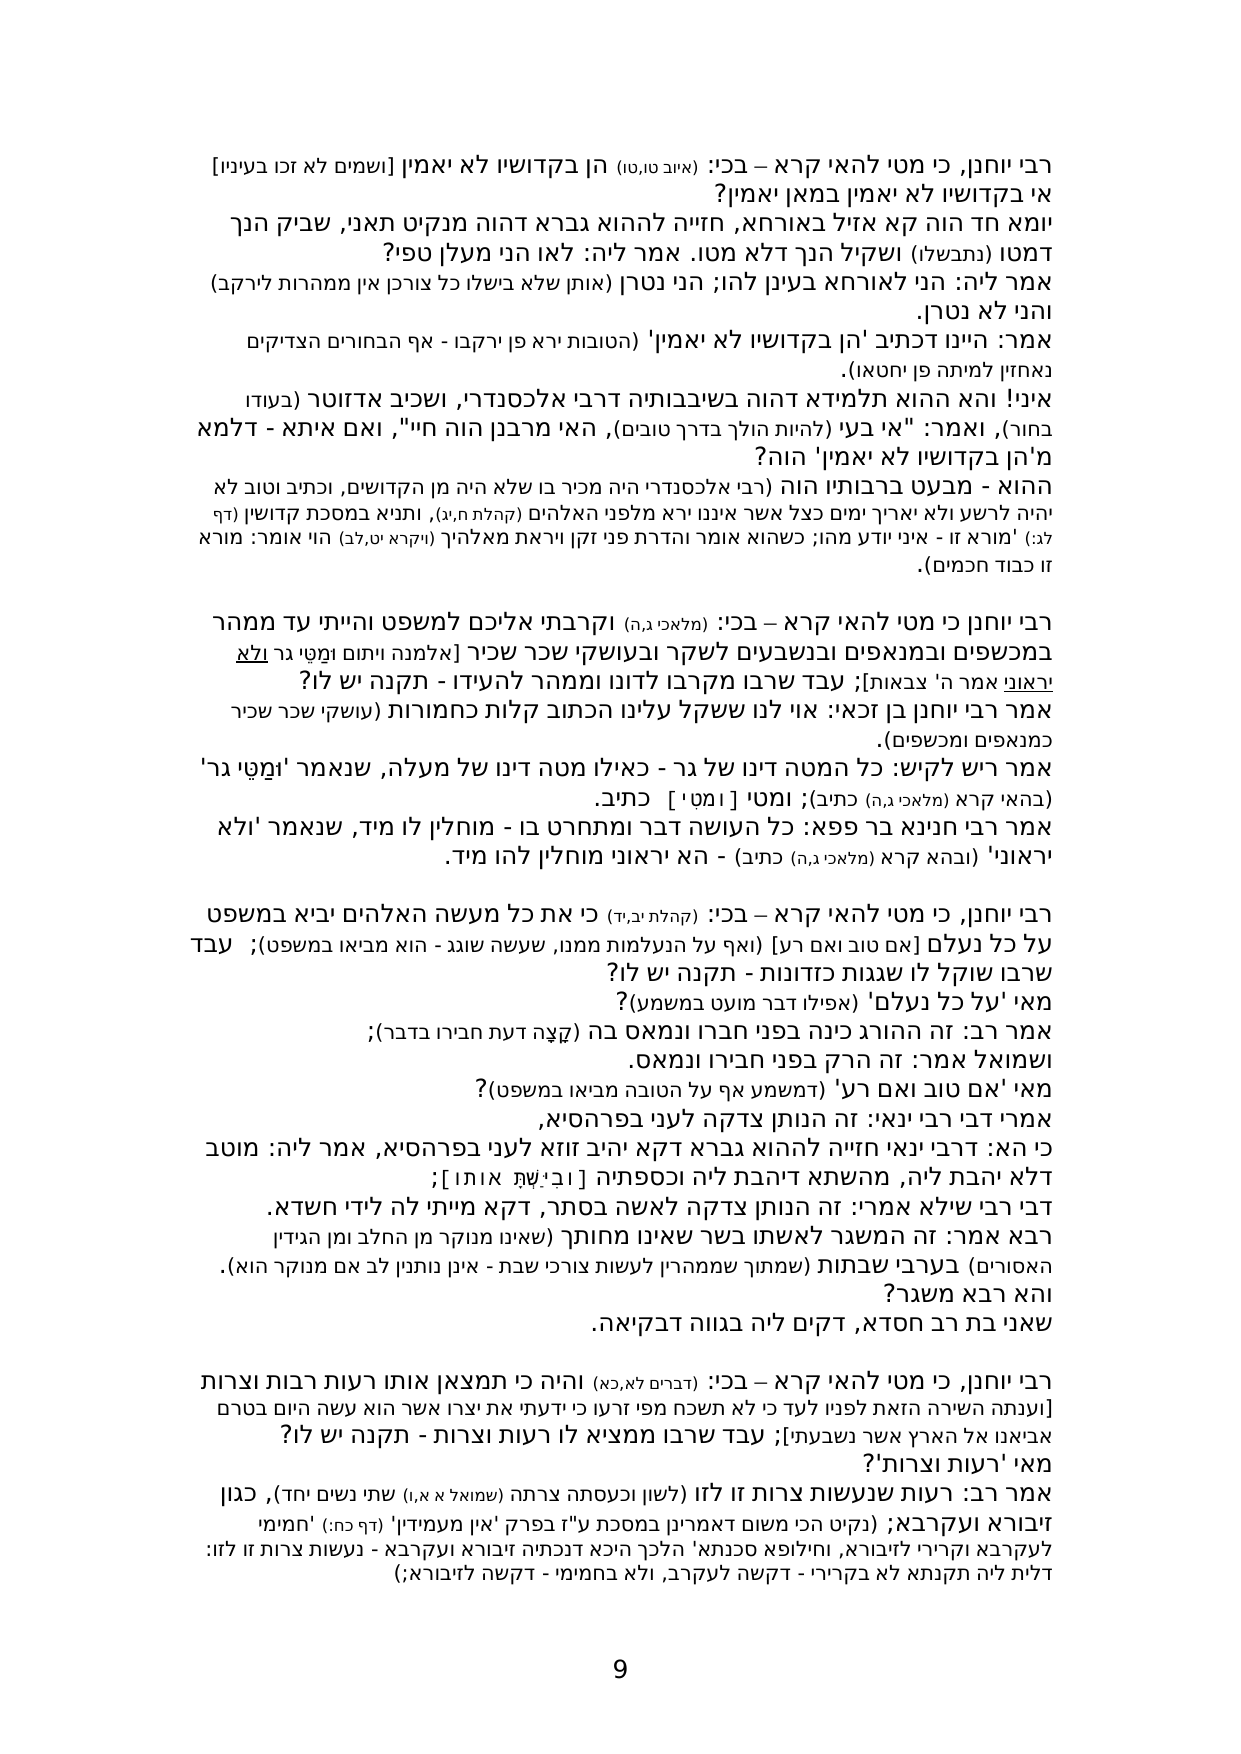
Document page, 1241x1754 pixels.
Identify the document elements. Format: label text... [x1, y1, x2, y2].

text והא רבא משגר? [187, 1279, 1053, 1308]
text אמר רבי חנינא בר פפא: כל העושה דבר ומתחרט בו - מוחלין לו מיד, שנאמר 'ולא יראוני' (ובהא קרא (מלאכי ג,ה) כתיב) - הא יראוני מוחלין להו מיד. [187, 812, 1053, 871]
text מאי 'אם טוב ואם רע' (דמשמע אף על הטובה מביאו במשפט)? [187, 1075, 1053, 1104]
text רבי יוחנן, כי מטי להאי קרא – בכי: (קהלת יב,יד) כי את כל מעשה האלהים יביא במשפט על כל נעלם [אם טוב ואם רע] (ואף על הנעלמות ממנו, שעשה שוגג - הוא מביאו במשפט); עבד שרבו שוקל לו שגגות כזדונות - תקנה יש לו? [187, 899, 1053, 987]
text אמרי דבי רבי ינאי: זה הנותן צדקה לעני בפרהסיא, [187, 1104, 1053, 1133]
text אמר ריש לקיש: כל המטה דינו של גר - כאילו מטה דינו של מעלה, שנאמר 'וּמַטֵּי גר' (בהאי קרא (מלאכי ג,ה) כתיב); ומטי [ומטִי] כתיב. [187, 753, 1053, 812]
text רבי יוחנן, כי מטי להאי קרא – בכי: (איוב טו,טו) הן בקדושיו לא יאמין [ושמים לא זכו בעיניו] אי בקדושיו לא יאמין במאן יאמין? [187, 150, 1053, 208]
text מאי 'רעות וצרות'? [187, 1449, 1053, 1478]
text שאני בת רב חסדא, דקים ליה בגווה דבקיאה. [187, 1308, 1053, 1338]
text רבא אמר: זה המשגר לאשתו בשר שאינו מחותך (שאינו מנוקר מן החלב ומן הגידין האסורים) בערבי שבתות (שמתוך שממהרין לעשות צורכי שבת - אינן נותנין לב אם מנוקר הוא). [187, 1221, 1053, 1279]
text אמר ליה: הני לאורחא בעינן להו; הני נטרן (אותן שלא בישלו כל צורכן אין ממהרות לירקב) והני לא נטרן. [187, 267, 1053, 325]
text אמר: היינו דכתיב 'הן בקדושיו לא יאמין' (הטובות ירא פן ירקבו - אף הבחורים הצדיקים נאחזין למיתה פן יחטאו). [187, 325, 1053, 384]
text אמר רב: זה ההורג כינה בפני חברו ונמאס בה (קָצָה דעת חבירו בדבר); [187, 1016, 1053, 1046]
text כי הא: דרבי ינאי חזייה לההוא גברא דקא יהיב זוזא לעני בפרהסיא, אמר ליה: מוטב דלא יהבת ליה, מהשתא דיהבת ליה וכספתיה [ובִיַּשְׁתָּ אותו]; [187, 1133, 1053, 1192]
text ההוא - מבעט ברבותיו הוה (רבי אלכסנדרי היה מכיר בו שלא היה מן הקדושים, וכתיב וטוב לא יהיה לרשע ולא יאריך ימים כצל אשר איננו ירא מלפני האלהים (קהלת ח,יג), ותניא במסכת קדושין (דף לג:) 'מורא זו - איני יודע מהו; כשהוא אומר והדרת פני זקן ויראת מאלהיך (ויקרא יט,לב) הוי אומר: מורא זו כבוד חכמים). [187, 471, 1053, 578]
text אמר רב: רעות שנעשות צרות זו לזו (לשון וכעסתה צרתה (שמואל א א,ו) שתי נשים יחד), כגון זיבורא ועקרבא; (נקיט הכי משום דאמרינן במסכת ע"ז בפרק 'אין מעמידין' (דף כח:) 'חמימי לעקרבא וקרירי לזיבורא, וחילופא סכנתא' הלכך היכא דנכתיה זיבורא ועקרבא - נעשות צרות זו לזו: דלית ליה תקנתא לא בקרירי - דקשה לעקרב, ולא בחמימי - דקשה לזיבורא;) [187, 1478, 1053, 1586]
text רבי יוחנן, כי מטי להאי קרא – בכי: (דברים לא,כא) והיה כי תמצאן אותו רעות רבות וצרות [וענתה השירה הזאת לפניו לעד כי לא תשכח מפי זרעו כי ידעתי את יצרו אשר הוא עשה היום בטרם אביאנו אל הארץ אשר נשבעתי]; עבד שרבו ממציא לו רעות וצרות - תקנה יש לו? [187, 1366, 1053, 1449]
text אמר רבי יוחנן בן זכאי: אוי לנו ששקל עלינו הכתוב קלות כחמורות (עושקי שכר שכיר כמנאפים ומכשפים). [187, 695, 1053, 753]
text איני! והא ההוא תלמידא דהוה בשיבבותיה דרבי אלכסנדרי, ושכיב אדזוטר (בעודו בחור), ואמר: "אי בעי (להיות הולך בדרך טובים), האי מרבנן הוה חיי", ואם איתא - דלמא מ'הן בקדושיו לא יאמין' הוה? [187, 384, 1053, 471]
text מאי 'על כל נעלם' (אפילו דבר מועט במשמע)? [187, 987, 1053, 1016]
text יומא חד הוה קא אזיל באורחא, חזייה לההוא גברא דהוה מנקיט תאני, שביק הנך דמטו (נתבשלו) ושקיל הנך דלא מטו. אמר ליה: לאו הני מעלן טפי? [187, 208, 1053, 267]
text דבי רבי שילא אמרי: זה הנותן צדקה לאשה בסתר, דקא מייתי לה לידי חשדא. [187, 1192, 1053, 1221]
text ושמואל אמר: זה הרק בפני חבירו ונמאס. [187, 1046, 1053, 1075]
text רבי יוחנן כי מטי להאי קרא – בכי: (מלאכי ג,ה) וקרבתי אליכם למשפט והייתי עד ממהר במכשפים ובמנאפים ובנשבעים לשקר ובעושקי שכר שכיר [אלמנה ויתום וּמַטֵּי גר ולא יראוני אמר ה' צבאות]; עבד שרבו מקרבו לדונו וממהר להעידו - תקנה יש לו? [187, 607, 1053, 695]
